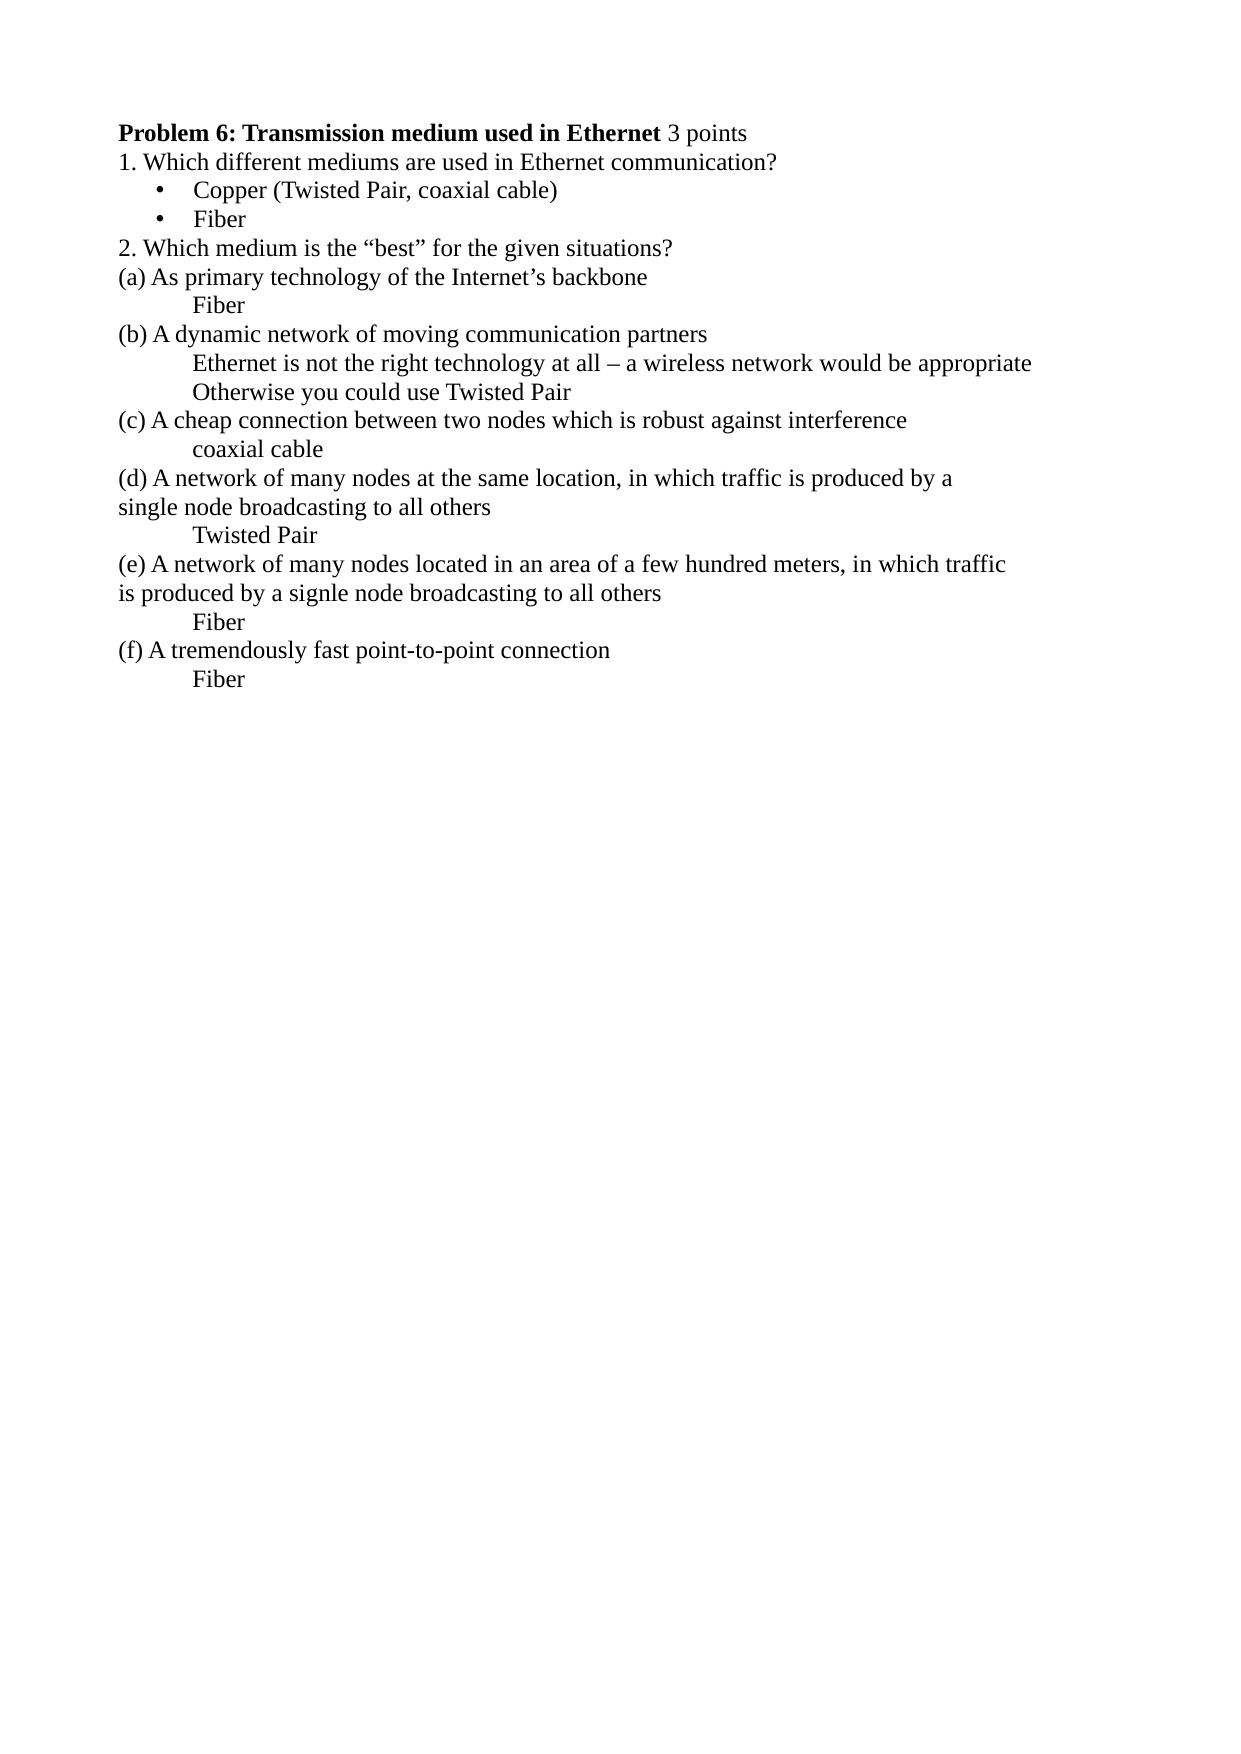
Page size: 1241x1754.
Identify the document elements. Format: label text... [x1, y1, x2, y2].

text 2. Which medium is the “best” for the given situations? [118, 233, 1122, 262]
text (f) A tremendously fast point-to-point connection [118, 636, 1122, 664]
text single node broadcasting to all others [118, 492, 1122, 521]
text 1. Which different mediums are used in Ethernet communication? [118, 147, 1122, 176]
text (d) A network of many nodes at the same location, in which traffic is produced by a [118, 463, 1122, 492]
list Fiber [156, 204, 1122, 233]
list Copper (Twisted Pair, coaxial cable) [156, 176, 1122, 204]
text coaxial cable [118, 434, 1122, 463]
text (c) A cheap connection between two nodes which is robust against interference [118, 406, 1122, 434]
text Fiber [118, 291, 1122, 319]
text Twisted Pair [118, 521, 1122, 549]
text Fiber [118, 664, 1122, 693]
text is produced by a signle node broadcasting to all others [118, 578, 1122, 607]
text (b) A dynamic network of moving communication partners [118, 319, 1122, 348]
text Fiber [118, 607, 1122, 636]
text Otherwise you could use Twisted Pair [118, 377, 1122, 406]
text Ethernet is not the right technology at all – a wireless network would be appropriate [118, 348, 1122, 377]
text (e) A network of many nodes located in an area of a few hundred meters, in which traffic [118, 549, 1122, 578]
text (a) As primary technology of the Internet’s backbone [118, 262, 1122, 291]
text Problem 6: Transmission medium used in Ethernet 3 points [118, 118, 1122, 147]
